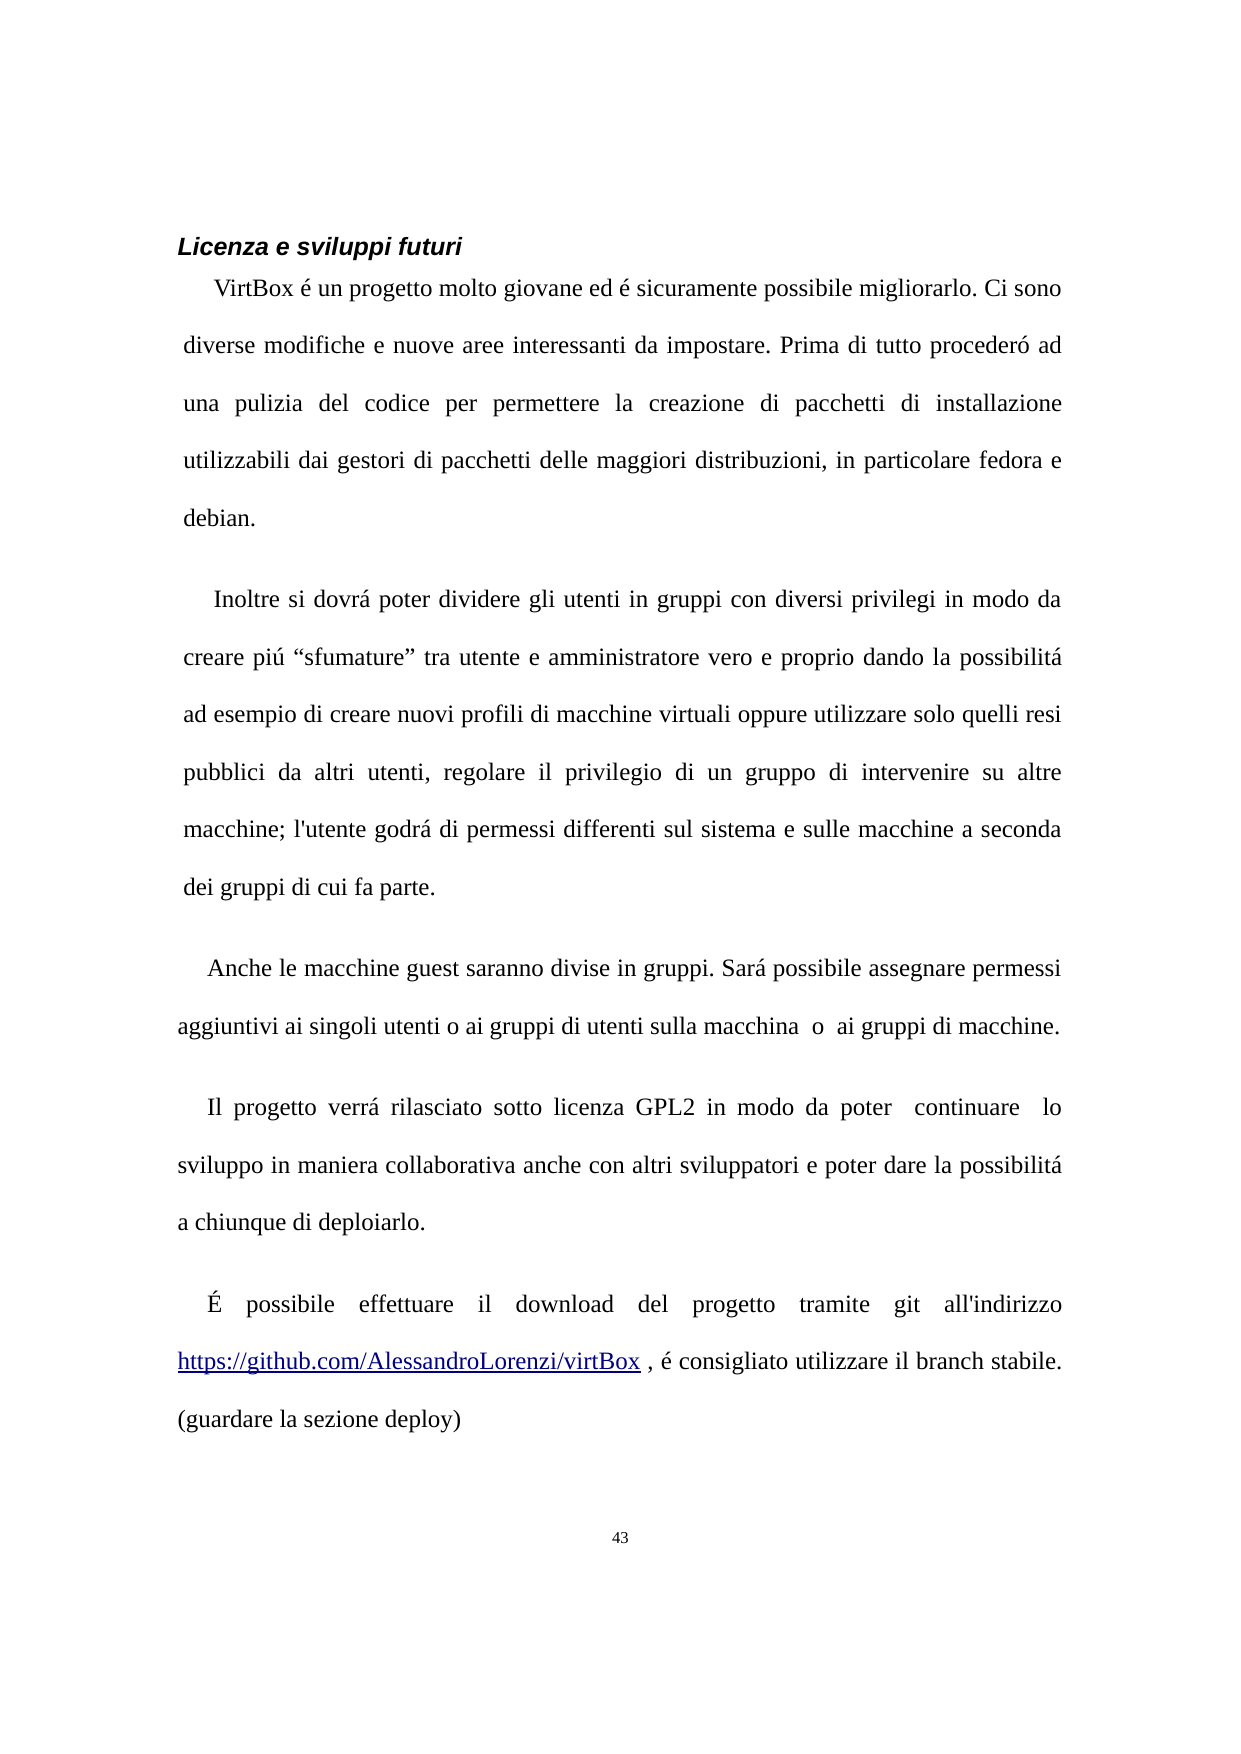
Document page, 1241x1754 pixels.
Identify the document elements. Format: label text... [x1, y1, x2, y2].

text Anche le macchine guest saranno divise in gruppi. Sará possibile assegnare permessi aggiuntivi ai singoli utenti o ai gruppi di utenti sulla macchina o ai gruppi di macchine. [177, 953, 1063, 1039]
text VirtBox é un progetto molto giovane ed é sicuramente possibile migliorarlo. Ci sono diverse modifiche e nuove aree interessanti da impostare. Prima di tutto procederó ad una pulizia del codice per permettere la creazione di pacchetti di installazione utilizzabili dai gestori di pacchetti delle maggiori distribuzioni, in particolare fedora e debian. [183, 273, 1063, 532]
text Il progetto verrá rilasciato sotto licenza GPL2 in modo da poter continuare lo sviluppo in maniera collaborativa anche con altri sviluppatori e poter dare la possibilitá a chiunque di deploiarlo. [177, 1092, 1063, 1236]
text É possibile effettuare il download del progetto tramite git all'indirizzo https://github.com/AlessandroLorenzi/virtBox , é consigliato utilizzare il branch stabile. (guardare la sezione deploy) [177, 1289, 1063, 1432]
subtitle Licenza e sviluppi futuri [177, 232, 1063, 260]
text Inoltre si dovrá poter dividere gli utenti in gruppi con diversi privilegi in modo da creare piú “sfumature” tra utente e amministratore vero e proprio dando la possibilitá ad esempio di creare nuovi profili di macchine virtuali oppure utilizzare solo quelli resi pubblici da altri utenti, regolare il privilegio di un gruppo di intervenire su altre macchine; l'utente godrá di permessi differenti sul sistema e sulle macchine a seconda dei gruppi di cui fa parte. [183, 584, 1063, 901]
